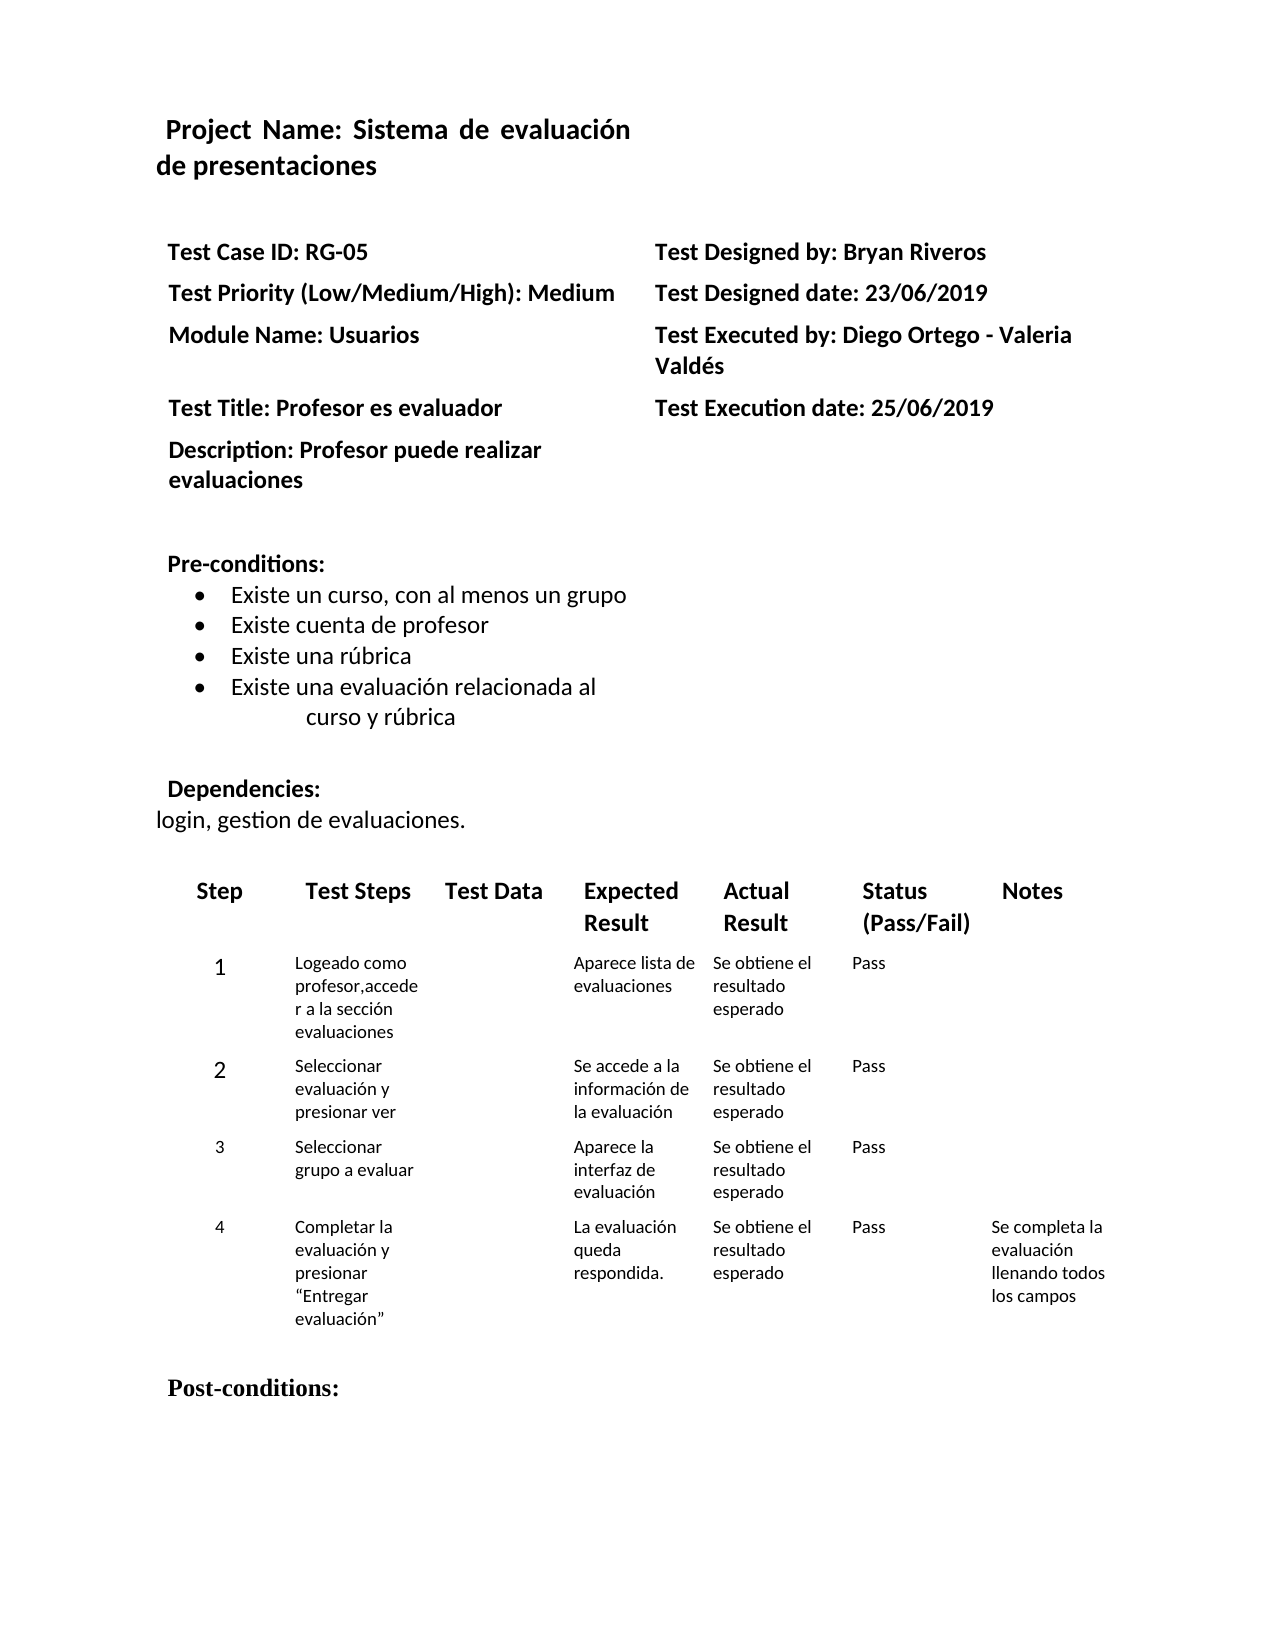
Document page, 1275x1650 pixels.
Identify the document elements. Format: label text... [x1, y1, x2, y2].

table_cell Logeado como profesor,acceder a la sección evaluaciones [289, 946, 428, 1049]
table_cell Module Name: Usuarios [150, 314, 637, 386]
table_cell [986, 946, 1125, 1049]
table_header Step [150, 869, 289, 946]
table_header Expected Result [568, 869, 707, 946]
table_cell Test Execution date: 25/06/2019 [638, 386, 1125, 428]
table_cell Test Designed by: Bryan Riveros [638, 230, 1125, 272]
table_cell 2 [150, 1049, 289, 1129]
table_header Test Data [429, 869, 568, 946]
table_header Actual Result [707, 869, 846, 946]
table_cell Aparece la interfaz de evaluación [568, 1129, 707, 1209]
table_cell [429, 946, 568, 1049]
table_cell Test Designed date: 23/06/2019 [638, 272, 1125, 314]
table_cell La evaluación queda respondida. [568, 1209, 707, 1335]
table_cell Test Case ID: RG-05 [150, 230, 637, 272]
table_cell 4 [150, 1209, 289, 1335]
table_header Post-conditions: [150, 1367, 1125, 1407]
table_header Notes [986, 869, 1125, 946]
table_cell Se obtiene el resultado esperado [707, 1049, 846, 1129]
table_cell Pass [846, 946, 986, 1049]
table_cell Description: Profesor puede realizar evaluaciones [150, 428, 637, 501]
table_cell Test Title: Profesor es evaluador [150, 386, 637, 428]
table_cell Pass [846, 1129, 986, 1209]
table_cell Pre-conditions: Existe un curso, con al menos un grupo Existe cuenta de profesor Existe una rúbrica Existe una evaluación relacionada al curso y rúbrica [150, 543, 637, 768]
table_cell 1 [150, 946, 289, 1049]
table_header Test Steps [289, 869, 428, 946]
table_cell [429, 1209, 568, 1335]
table_cell Completar la evaluación y presionar “Entregar evaluación” [289, 1209, 428, 1335]
table_cell Seleccionar evaluación y presionar ver [289, 1049, 428, 1129]
table_cell Se obtiene el resultado esperado [707, 946, 846, 1049]
table_cell Test Executed by: Diego Ortego - Valeria Valdés [638, 314, 1125, 386]
table_cell [986, 1129, 1125, 1209]
table_cell Dependencies: login, gestion de evaluaciones. [150, 768, 637, 840]
table_cell Test Priority (Low/Medium/High): Medium [150, 272, 637, 314]
table_cell [150, 188, 637, 230]
table_cell Se obtiene el resultado esperado [707, 1129, 846, 1209]
table_cell Pass [846, 1209, 986, 1335]
table_cell 3 [150, 1129, 289, 1209]
table_header Status (Pass/Fail) [846, 869, 986, 946]
table_cell [429, 1049, 568, 1129]
table_cell [986, 1049, 1125, 1129]
table_cell Se obtiene el resultado esperado [707, 1209, 846, 1335]
table_cell Seleccionar grupo a evaluar [289, 1129, 428, 1209]
table_cell [429, 1129, 568, 1209]
table_cell Aparece lista de evaluaciones [568, 946, 707, 1049]
table_header Project Name: Sistema de evaluación de presentaciones [150, 105, 637, 188]
table_cell [638, 501, 1125, 543]
table_cell [150, 501, 637, 543]
table_cell Se accede a la información de la evaluación [568, 1049, 707, 1129]
table_cell Pass [846, 1049, 986, 1129]
table_cell Se completa la evaluación llenando todos los campos [986, 1209, 1125, 1335]
